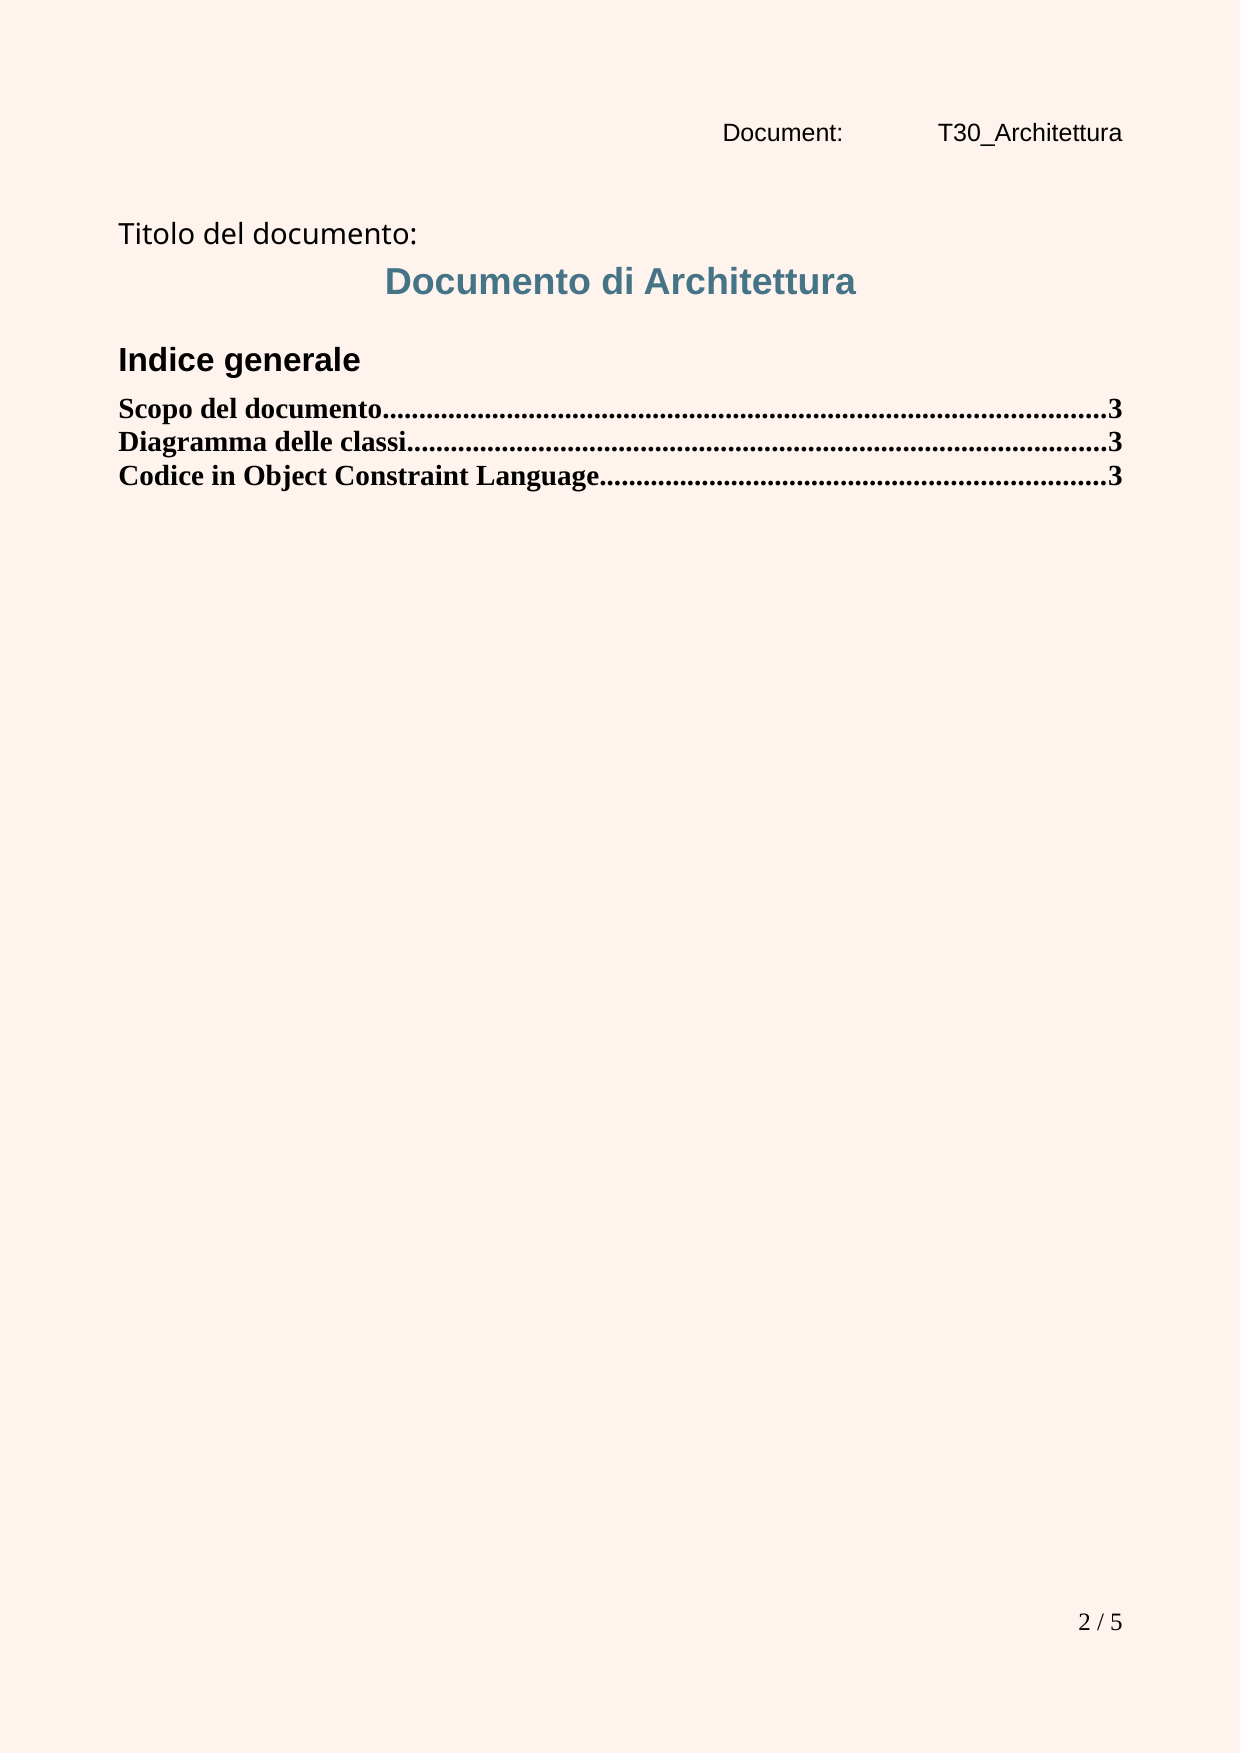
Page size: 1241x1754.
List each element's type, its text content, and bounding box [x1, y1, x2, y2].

text Scopo del documento 3 [118, 391, 1122, 424]
text Codice in Object Constraint Language 3 [118, 458, 1122, 491]
subtitle Indice generale [118, 340, 1122, 378]
subtitle Documento di Architettura [118, 259, 1122, 302]
text Diagramma delle classi 3 [118, 424, 1122, 458]
text Titolo del documento: [118, 205, 1122, 253]
